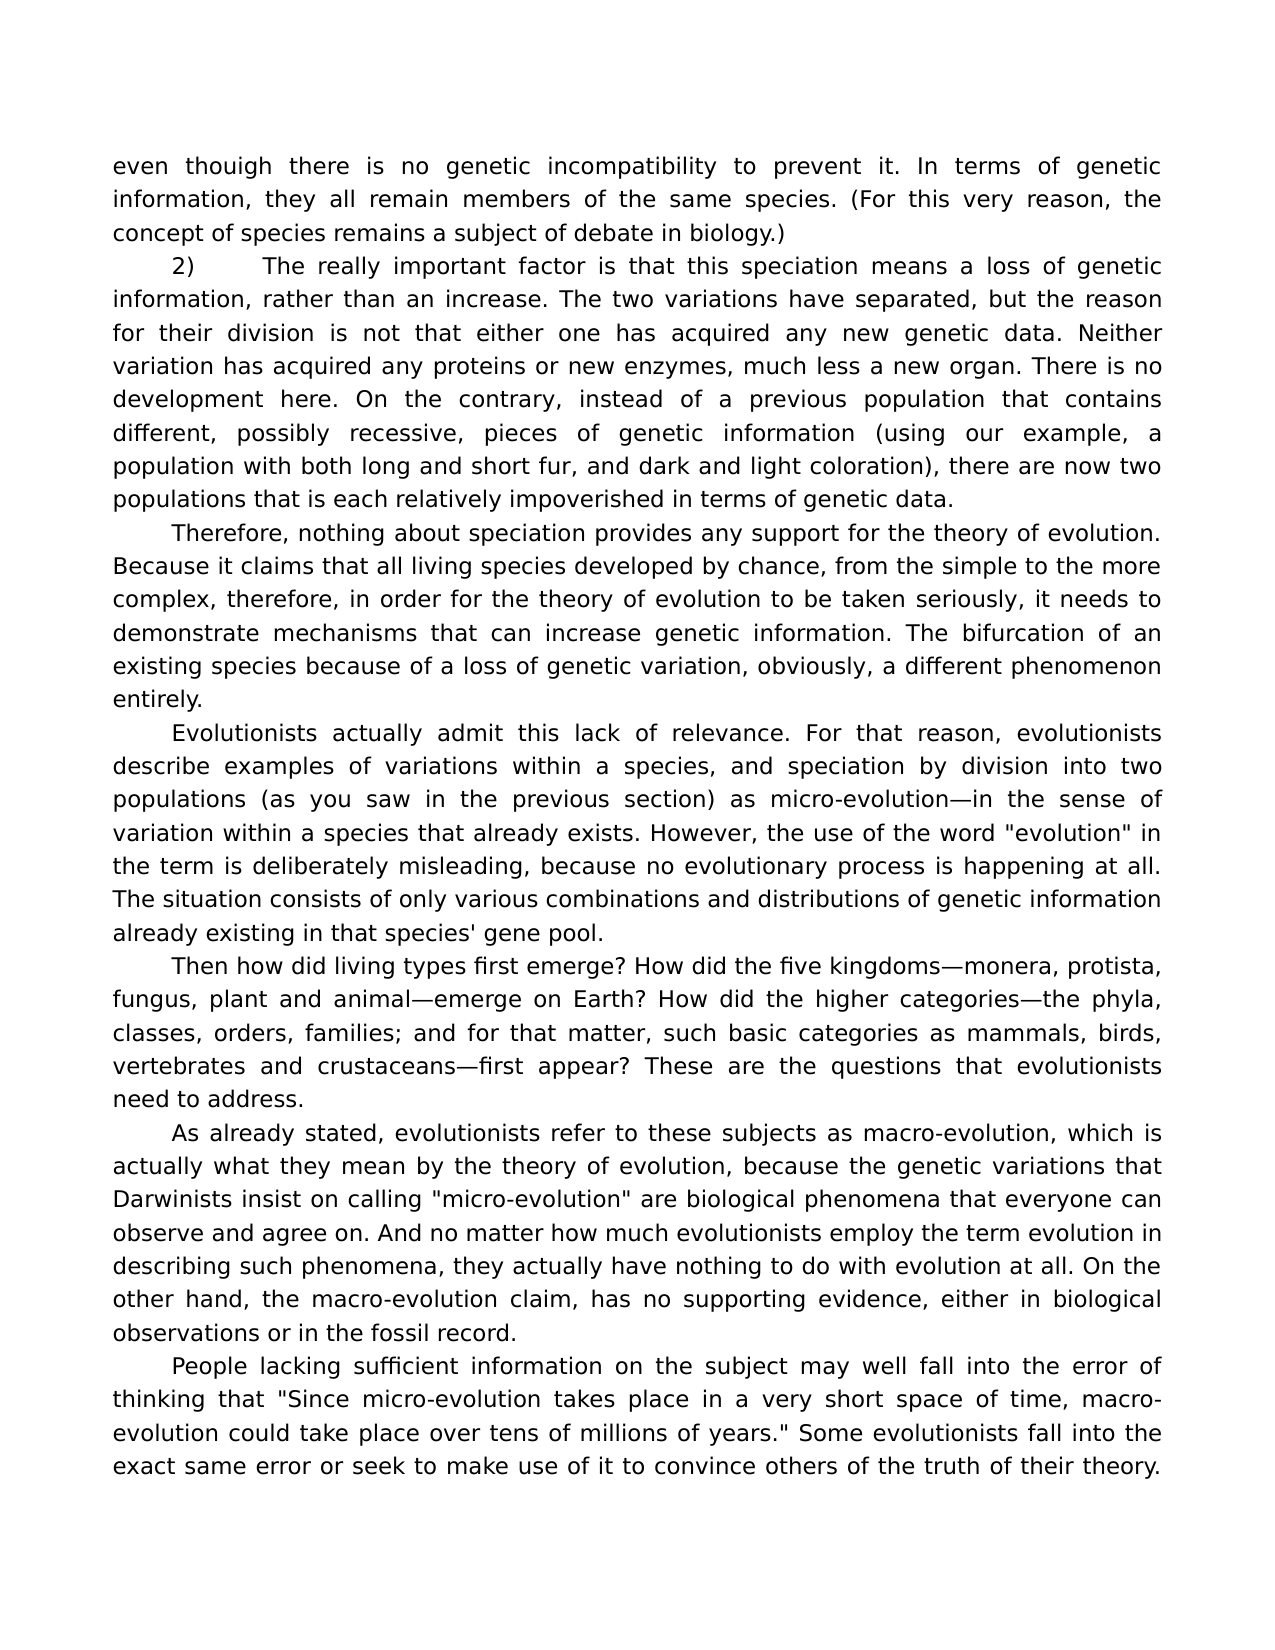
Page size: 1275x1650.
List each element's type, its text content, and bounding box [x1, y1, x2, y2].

text People lacking sufficient information on the subject may well fall into the error of thinking that "Since micro-evolution takes place in a very short space of time, macro-evolution could take place over tens of millions of years." Some evolutionists fall into the exact same error or seek to make use of it to convince others of the truth of their theory. [112, 1348, 1163, 1481]
text Evolutionists actually admit this lack of relevance. For that reason, evolutionists describe examples of variations within a species, and speciation by division into two populations (as you saw in the previous section) as micro-evolution—in the sense of variation within a species that already exists. However, the use of the word "evolution" in the term is deliberately misleading, because no evolutionary process is happening at all. The situation consists of only various combinations and distributions of genetic information already existing in that species' gene pool. [112, 714, 1163, 948]
text As already stated, evolutionists refer to these subjects as macro-evolution, which is actually what they mean by the theory of evolution, because the genetic variations that Darwinists insist on calling "micro-evolution" are biological phenomena that everyone can observe and agree on. And no matter how much evolutionists employ the term evolution in describing such phenomena, they actually have nothing to do with evolution at all. On the other hand, the macro-evolution claim, has no supporting evidence, either in biological observations or in the fossil record. [112, 1114, 1163, 1348]
text Then how did living types first emerge? How did the five kingdoms—monera, protista, fungus, plant and animal—emerge on Earth? How did the higher categories—the phyla, classes, orders, families; and for that matter, such basic categories as mammals, birds, vertebrates and crustaceans—first appear? These are the questions that evolutionists need to address. [112, 948, 1163, 1114]
text 2) The really important factor is that this speciation means a loss of genetic information, rather than an increase. The two variations have separated, but the reason for their division is not that either one has acquired any new genetic data. Neither variation has acquired any proteins or new enzymes, much less a new organ. There is no development here. On the contrary, instead of a previous population that contains different, possibly recessive, pieces of genetic information (using our example, a population with both long and short fur, and dark and light coloration), there are now two populations that is each relatively impoverished in terms of genetic data. [112, 248, 1163, 514]
text even thouigh there is no genetic incompatibility to prevent it. In terms of genetic information, they all remain members of the same species. (For this very reason, the concept of species remains a subject of debate in biology.) [112, 148, 1163, 248]
text Therefore, nothing about speciation provides any support for the theory of evolution. Because it claims that all living species developed by chance, from the simple to the more complex, therefore, in order for the theory of evolution to be taken seriously, it needs to demonstrate mechanisms that can increase genetic information. The bifurcation of an existing species because of a loss of genetic variation, obviously, a different phenomenon entirely. [112, 514, 1163, 714]
